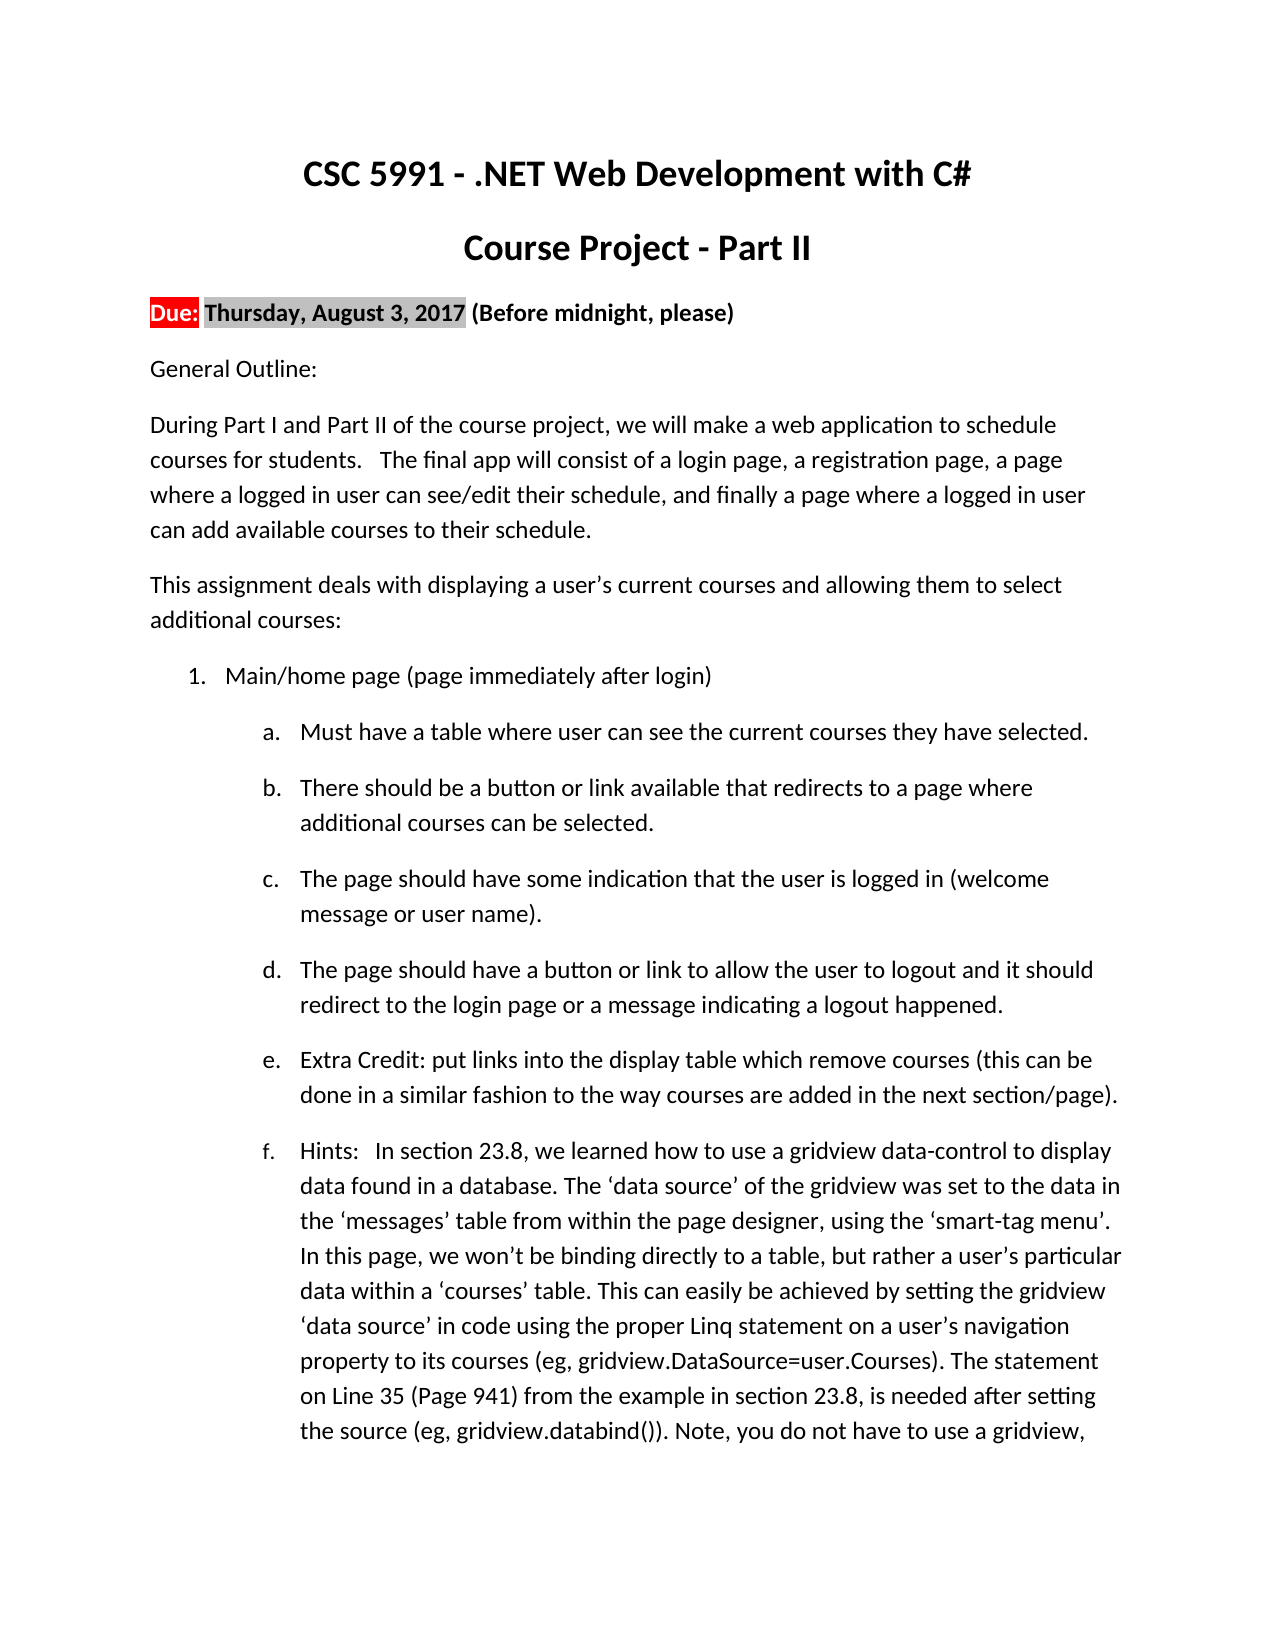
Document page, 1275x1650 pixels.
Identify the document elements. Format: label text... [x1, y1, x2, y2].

list Extra Credit: put links into the display table which remove courses (this can be done in a similar fashion to the way courses are added in the next section/page). [262, 1044, 1125, 1110]
list There should be a button or link available that redirects to a page where additional courses can be selected. [262, 772, 1125, 838]
text Due: Thursday, August 3, 2017 (Before midnight, please) [150, 297, 1125, 328]
list Hints: In section 23.8, we learned how to use a gridview data-control to display data found in a database. The ‘data source’ of the gridview was set to the data in the ‘messages’ table from within the page designer, using the ‘smart-tag menu’. In this page, we won’t be binding directly to a table, but rather a user’s particular data within a ‘courses’ table. This can easily be achieved by setting the gridview ‘data source’ in code using the proper Linq statement on a user’s navigation property to its courses (eg, gridview.DataSource=user.Courses). The statement on Line 35 (Page 941) from the example in section 23.8, is needed after setting the source (eg, gridview.databind()). Note, you do not have to use a gridview, [262, 1135, 1125, 1446]
text CSC 5991 - .NET Web Development with C# [150, 150, 1125, 196]
list The page should have a button or link to allow the user to logout and it should redirect to the login page or a message indicating a logout happened. [262, 954, 1125, 1019]
list Must have a table where user can see the current courses they have selected. [262, 716, 1125, 747]
text General Outline: [150, 353, 1125, 383]
list The page should have some indication that the user is logged in (welcome message or user name). [262, 863, 1125, 928]
list Main/home page (page immediately after login) [187, 660, 1125, 691]
text This assignment deals with displaying a user’s current courses and allowing them to select additional courses: [150, 569, 1125, 635]
text During Part I and Part II of the course project, we will make a web application to schedule courses for students. The final app will consist of a login page, a registration page, a page where a logged in user can see/edit their schedule, and finally a page where a logged in user can add available courses to their schedule. [150, 409, 1125, 544]
text Course Project - Part II [150, 223, 1125, 269]
